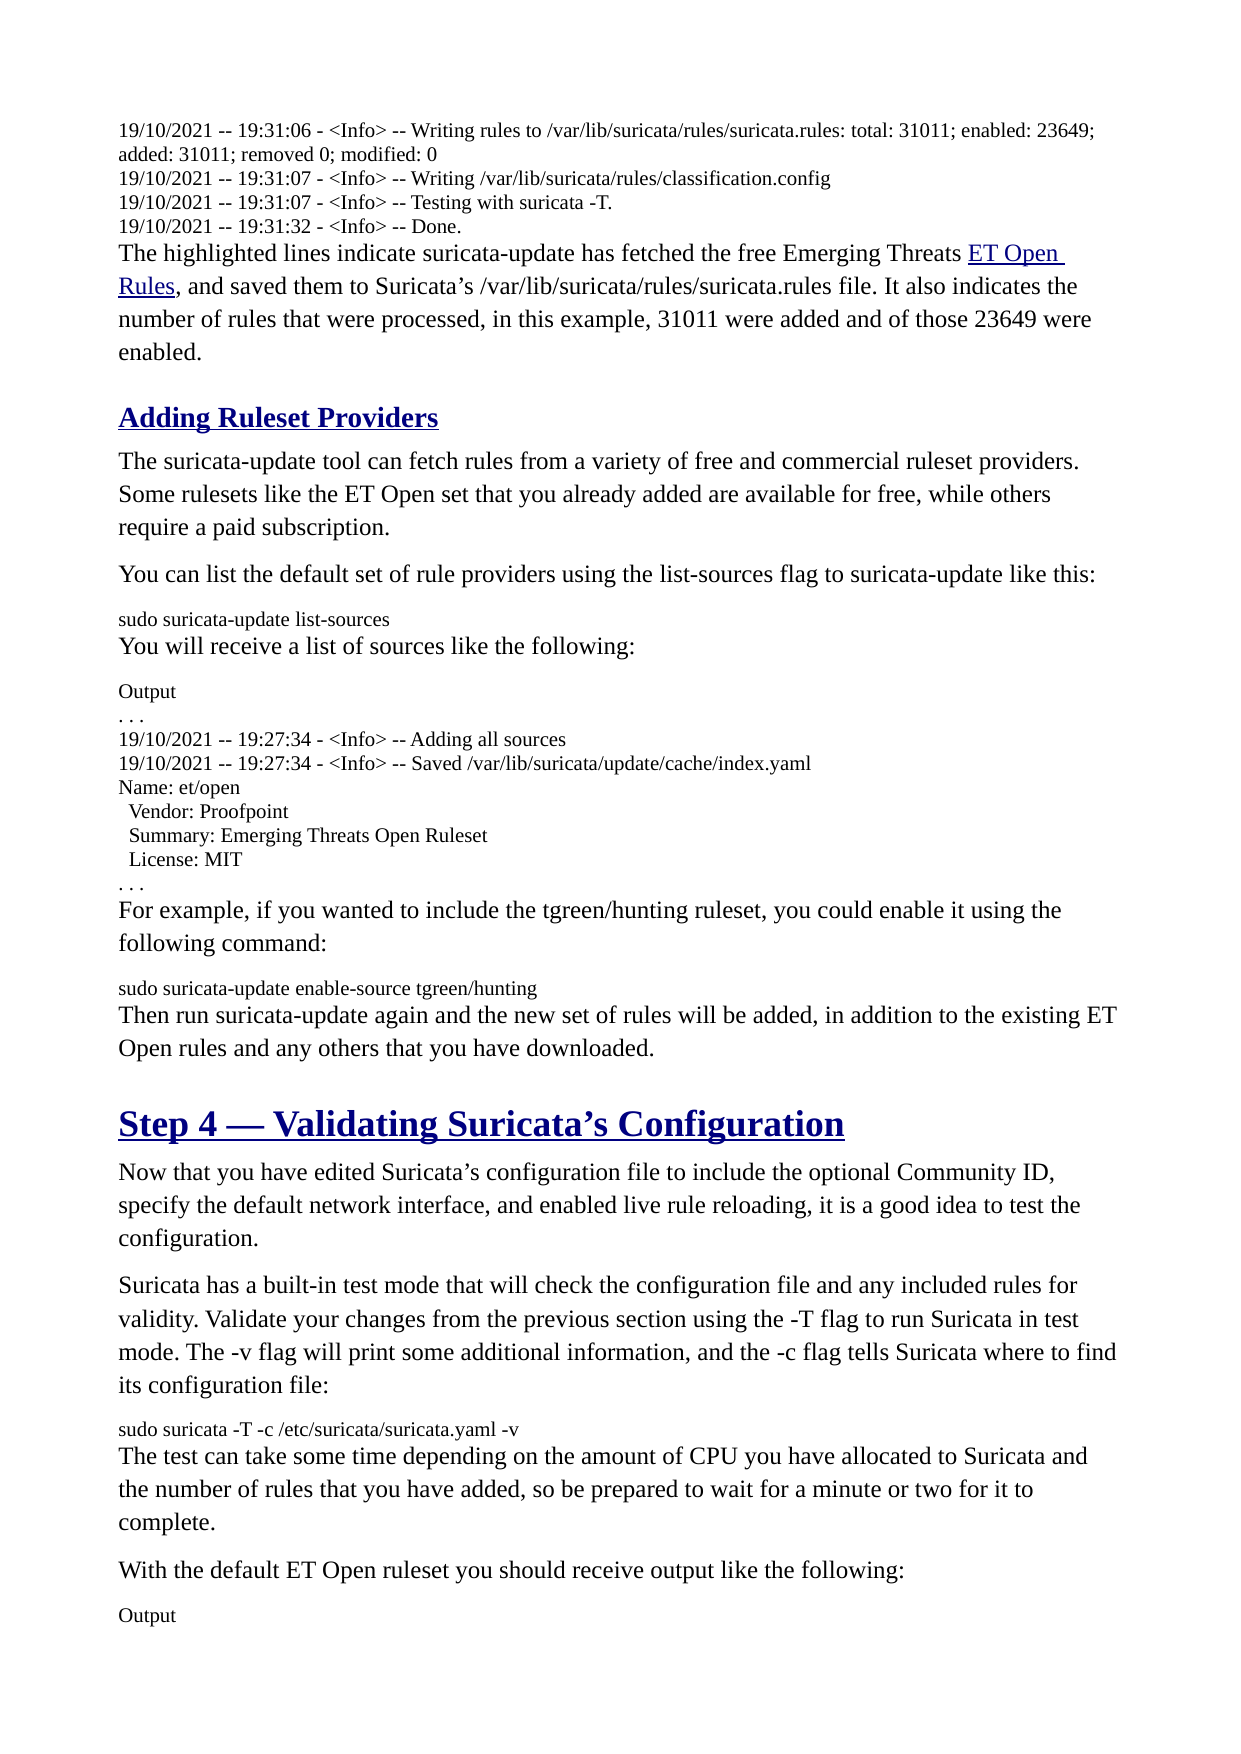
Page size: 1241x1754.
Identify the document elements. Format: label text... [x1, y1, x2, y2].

text 19/10/2021 -- 19:27:34 - <Info> -- Adding all sources [118, 727, 1122, 751]
text . . . [118, 871, 1122, 895]
text Name: et/open [118, 775, 1122, 799]
subtitle Step 4 — Validating Suricata’s Configuration [118, 1101, 1122, 1144]
text sudo suricata-update list-sources [118, 607, 1122, 631]
text License: MIT [118, 847, 1122, 871]
text You can list the default set of rule providers using the list-sources flag to suricata-update like this: [118, 559, 1122, 588]
text 19/10/2021 -- 19:27:34 - <Info> -- Saved /var/lib/suricata/update/cache/index.yaml [118, 751, 1122, 775]
text 19/10/2021 -- 19:31:06 - <Info> -- Writing rules to /var/lib/suricata/rules/suricata.rules: total: 31011; enabled: 23649; added: 31011; removed 0; modified: 0 [118, 118, 1122, 166]
text 19/10/2021 -- 19:31:07 - <Info> -- Testing with suricata -T. [118, 190, 1122, 214]
text sudo suricata -T -c /etc/suricata/suricata.yaml -v [118, 1417, 1122, 1441]
text For example, if you wanted to include the tgreen/hunting ruleset, you could enable it using the following command: [118, 895, 1122, 957]
text The highlighted lines indicate suricata-update has fetched the free Emerging Threats ET Open Rules, and saved them to Suricata’s /var/lib/suricata/rules/suricata.rules file. It also indicates the number of rules that were processed, in this example, 31011 were added and of those 23649 were enabled. [118, 238, 1122, 366]
text With the default ET Open ruleset you should receive output like the following: [118, 1555, 1122, 1584]
text 19/10/2021 -- 19:31:07 - <Info> -- Writing /var/lib/suricata/rules/classification.config [118, 166, 1122, 190]
text sudo suricata-update enable-source tgreen/hunting [118, 976, 1122, 1000]
text . . . [118, 703, 1122, 727]
text Vendor: Proofpoint [118, 799, 1122, 823]
text Then run suricata-update again and the new set of rules will be added, in addition to the existing ET Open rules and any others that you have downloaded. [118, 1000, 1122, 1062]
text 19/10/2021 -- 19:31:32 - <Info> -- Done. [118, 214, 1122, 238]
text You will receive a list of sources like the following: [118, 631, 1122, 660]
text Now that you have edited Suricata’s configuration file to include the optional Community ID, specify the default network interface, and enabled live rule reloading, it is a good idea to test the configuration. [118, 1157, 1122, 1252]
text Output [118, 1603, 1122, 1627]
text Suricata has a built-in test mode that will check the configuration file and any included rules for validity. Validate your changes from the previous section using the -T flag to run Suricata in test mode. The -v flag will print some additional information, and the -c flag tells Suricata where to find its configuration file: [118, 1271, 1122, 1398]
subtitle Adding Ruleset Providers [118, 400, 1122, 433]
text Summary: Emerging Threats Open Ruleset [118, 823, 1122, 847]
text The test can take some time depending on the amount of CPU you have allocated to Suricata and the number of rules that you have added, so be prepared to wait for a minute or two for it to complete. [118, 1441, 1122, 1536]
text The suricata-update tool can fetch rules from a variety of free and commercial ruleset providers. Some rulesets like the ET Open set that you already added are available for free, while others require a paid subscription. [118, 446, 1122, 541]
text Output [118, 679, 1122, 703]
